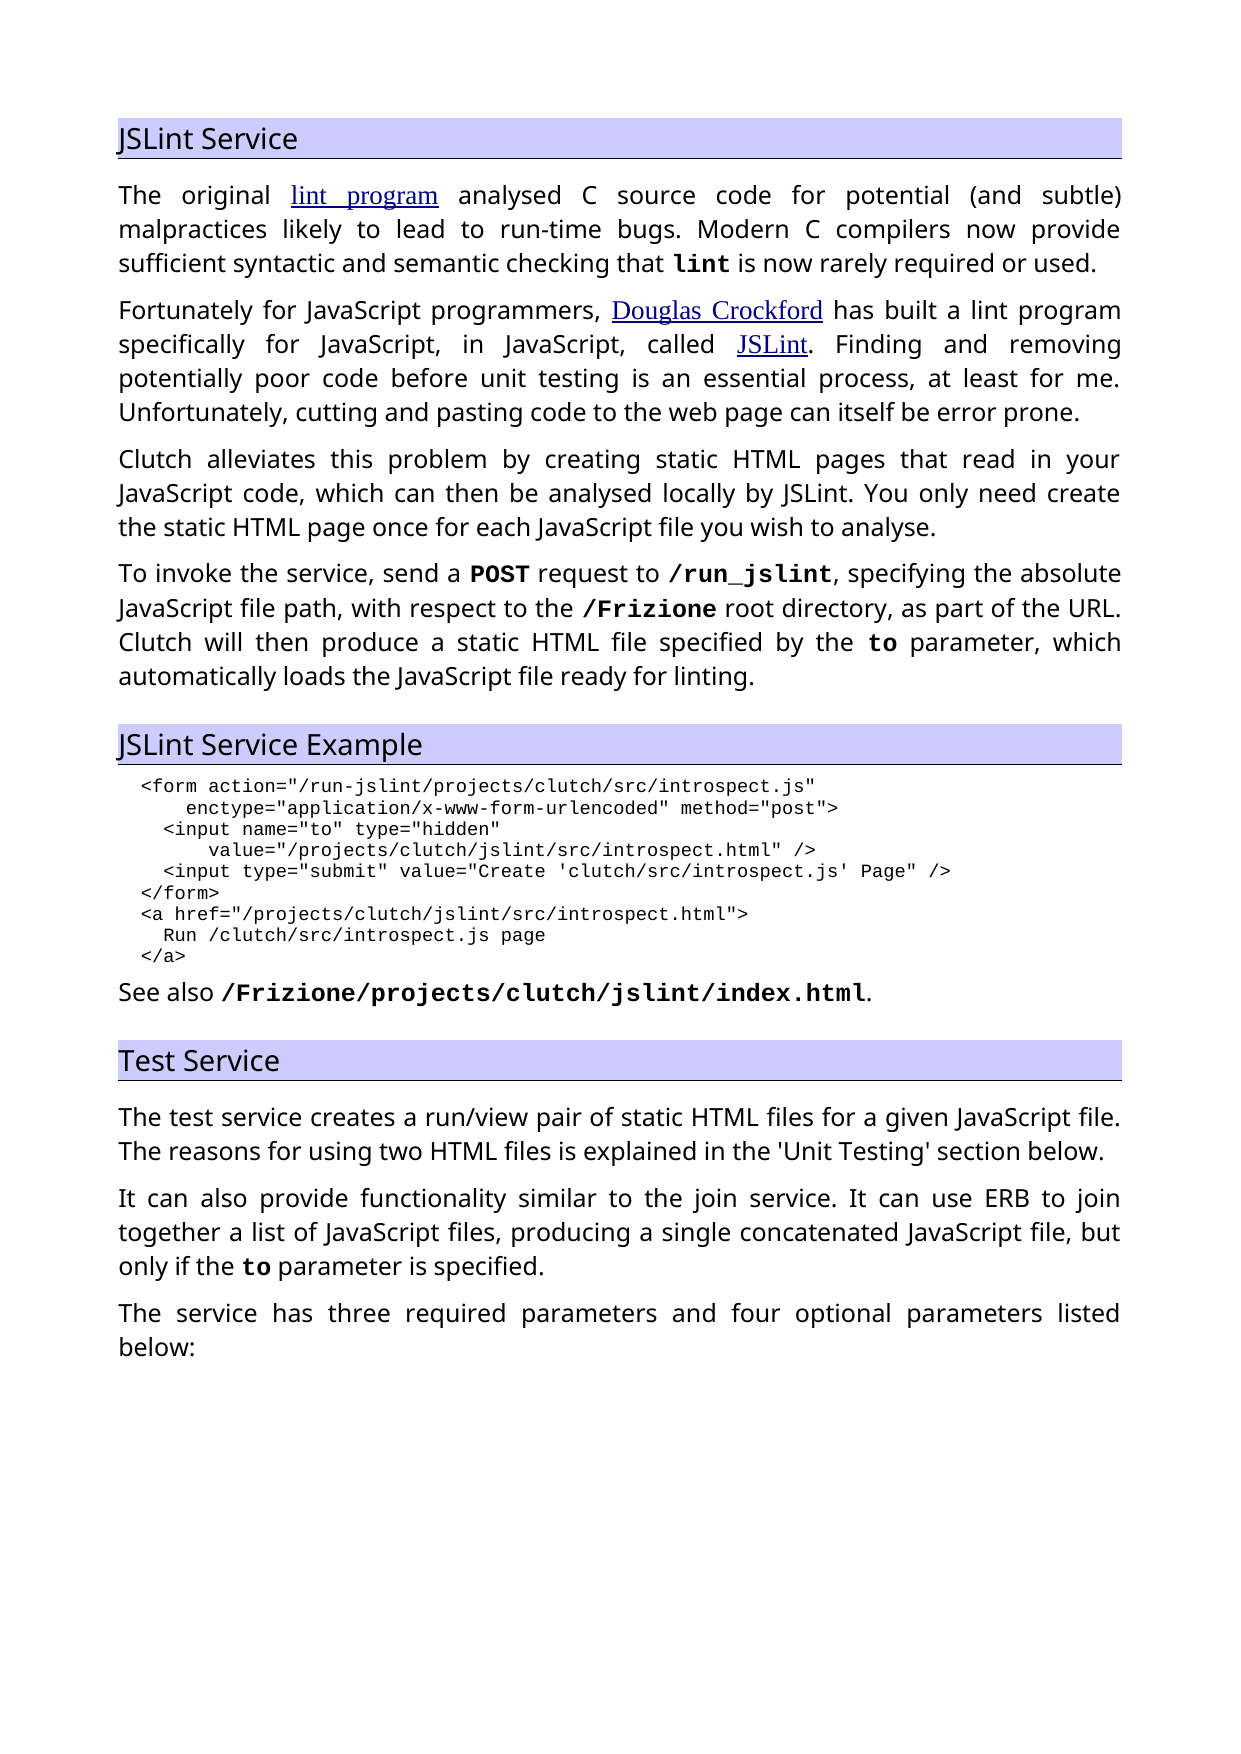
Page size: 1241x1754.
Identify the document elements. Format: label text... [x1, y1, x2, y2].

text Fortunately for JavaScript programmers, Douglas Crockford has built a lint program specifically for JavaScript, in JavaScript, called JSLint. Finding and removing potentially poor code before unit testing is an essential process, at least for me. Unfortunately, cutting and pasting code to the web page can itself be error prone. [118, 292, 1122, 429]
text <form action="/run-jslint/projects/clutch/src/introspect.js" enctype="application/x-www-form-urlencoded" method="post"> <input name="to" type="hidden" value="/projects/clutch/jslint/src/introspect.html" /> <input type="submit" value="Create 'clutch/src/introspect.js' Page" /> </form> [118, 777, 1122, 905]
subtitle JSLint Service [118, 118, 1122, 158]
subtitle Test Service [118, 1040, 1122, 1080]
text The test service creates a run/view pair of static HTML files for a given JavaScript file. The reasons for using two HTML files is explained in the 'Unit Testing' section below. [118, 1100, 1122, 1168]
text It can also provide functionality similar to the join service. It can use ERB to join together a list of JavaScript files, producing a single concatenated JavaScript file, but only if the to parameter is specified. [118, 1180, 1122, 1283]
text The service has three required parameters and four optional parameters listed below: [118, 1295, 1122, 1363]
text <a href="/projects/clutch/jslint/src/introspect.html"> Run /clutch/src/introspect.js page </a> [118, 905, 1122, 968]
subtitle JSLint Service Example [118, 724, 1122, 764]
text To invoke the service, send a POST request to /run_jslint, specifying the absolute JavaScript file path, with respect to the /Frizione root directory, as part of the URL. Clutch will then produce a static HTML file specified by the to parameter, which automatically loads the JavaScript file ready for linting. [118, 556, 1122, 693]
text Clutch alleviates this problem by creating static HTML pages that read in your JavaScript code, which can then be analysed locally by JSLint. You only need create the static HTML page once for each JavaScript file you wish to analyse. [118, 441, 1122, 543]
text See also /Frizione/projects/clutch/jslint/index.html. [118, 975, 1122, 1009]
text The original lint program analysed C source code for potential (and subtle) malpractices likely to lead to run-time bugs. Modern C compilers now provide sufficient syntactic and semantic checking that lint is now rarely required or used. [118, 178, 1122, 280]
